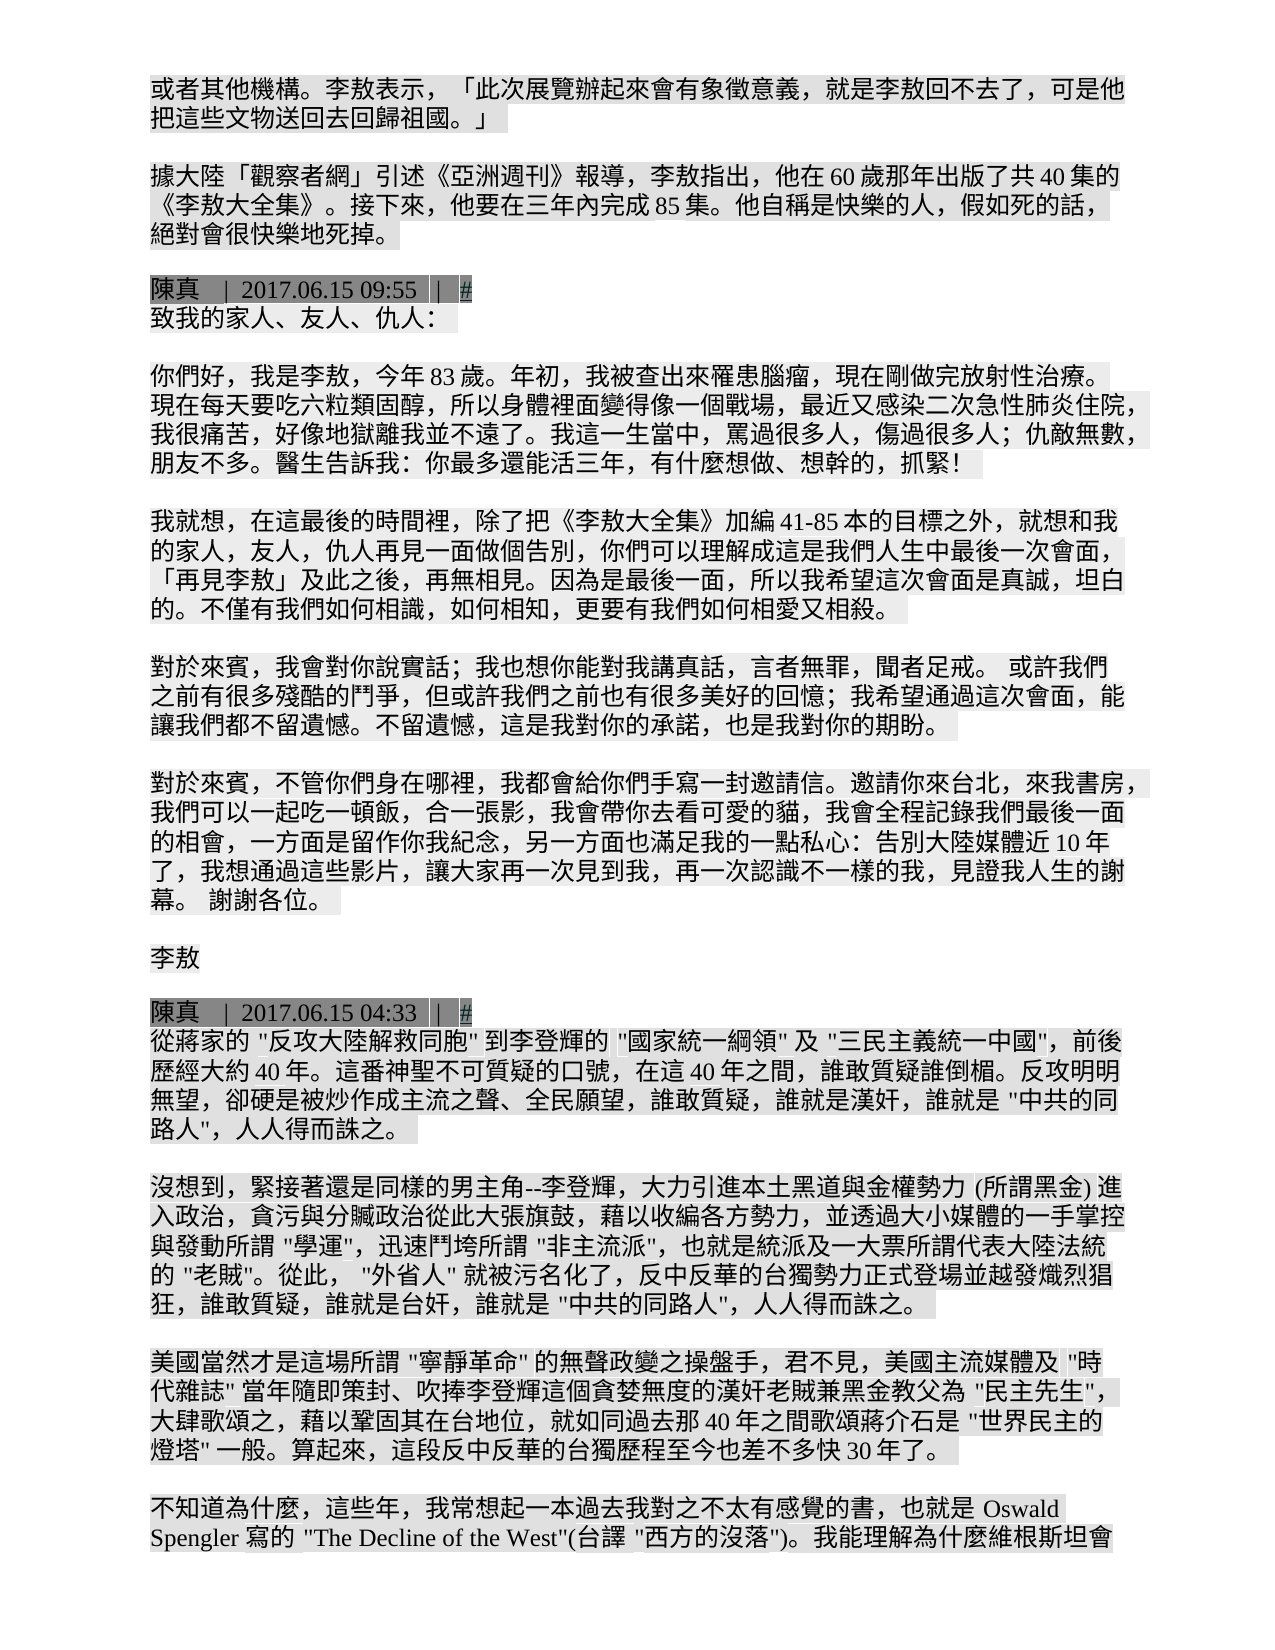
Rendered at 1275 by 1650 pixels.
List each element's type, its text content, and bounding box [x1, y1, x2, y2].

text 致我的家人、友人、仇人： 你們好，我是李敖，今年83歲。年初，我被查出來罹患腦瘤，現在剛做完放射性治療。現在每天要吃六粒類固醇，所以身體裡面變得像一個戰場，最近又感染二次急性肺炎住院，我很痛苦，好像地獄離我並不遠了。我這一生當中，罵過很多人，傷過很多人；仇敵無數，朋友不多。醫生告訴我：你最多還能活三年，有什麼想做、想幹的，抓緊！ 我就想，在這最後的時間裡，除了把《李敖大全集》加編41-85本的目標之外，就想和我的家人，友人，仇人再見一面做個告別，你們可以理解成這是我們人生中最後一次會面，「再見李敖」及此之後，再無相見。因為是最後一面，所以我希望這次會面是真誠，坦白的。不僅有我們如何相識，如何相知，更要有我們如何相愛又相殺。 對於來賓，我會對你說實話；我也想你能對我講真話，言者無罪，聞者足戒。 或許我們之前有很多殘酷的鬥爭，但或許我們之前也有很多美好的回憶；我希望通過這次會面，能讓我們都不留遺憾。不留遺憾，這是我對你的承諾，也是我對你的期盼。 對於來賓，不管你們身在哪裡，我都會給你們手寫一封邀請信。邀請你來台北，來我書房，我們可以一起吃一頓飯，合一張影，我會帶你去看可愛的貓，我會全程記錄我們最後一面的相會，一方面是留作你我紀念，另一方面也滿足我的一點私心：告別大陸媒體近10年了，我想通過這些影片，讓大家再一次見到我，再一次認識不一樣的我，見證我人生的謝幕。 謝謝各位。 李敖 [150, 304, 1125, 973]
text 或者其他機構。李敖表示，「此次展覽辦起來會有象徵意義，就是李敖回不去了，可是他把這些文物送回去回歸祖國。」 據大陸「觀察者網」引述《亞洲週刊》報導，李敖指出，他在60歲那年出版了共40集的《李敖大全集》。接下來，他要在三年內完成85集。他自稱是快樂的人，假如死的話，絕對會很快樂地死掉。 [150, 75, 1125, 250]
text 從蔣家的 "反攻大陸解救同胞" 到李登輝的 "國家統一綱領" 及 "三民主義統一中國"，前後歷經大約40年。這番神聖不可質疑的口號，在這40年之間，誰敢質疑誰倒楣。反攻明明無望，卻硬是被炒作成主流之聲、全民願望，誰敢質疑，誰就是漢奸，誰就是 "中共的同路人"，人人得而誅之。 沒想到，緊接著還是同樣的男主角--李登輝，大力引進本土黑道與金權勢力 (所謂黑金) 進入政治，貪污與分贓政治從此大張旗鼓，藉以收編各方勢力，並透過大小媒體的一手掌控與發動所謂 "學運"，迅速鬥垮所謂 "非主流派"，也就是統派及一大票所謂代表大陸法統的 "老賊"。從此， "外省人" 就被污名化了，反中反華的台獨勢力正式登場並越發熾烈猖狂，誰敢質疑，誰就是台奸，誰就是 "中共的同路人"，人人得而誅之。 美國當然才是這場所謂 "寧靜革命" 的無聲政變之操盤手，君不見，美國主流媒體及 "時代雜誌" 當年隨即策封、吹捧李登輝這個貪婪無度的漢奸老賊兼黑金教父為 "民主先生"，大肆歌頌之，藉以鞏固其在台地位，就如同過去那40年之間歌頌蔣介石是 "世界民主的燈塔" 一般。算起來，這段反中反華的台獨歷程至今也差不多快30年了。 不知道為什麼，這些年，我常想起一本過去我對之不太有感覺的書，也就是 Oswald Spengler 寫的 "The Decline of the West"(台譯 "西方的沒落")。我能理解為什麼維根斯坦會宣稱這本書對於他晚期的哲學思想影響重大，但就該書而言，我倒是沒什麼感覺，直到這些年似乎才慢慢察覺在那樣一個年代中，該書作者看待事物的眼光之不凡。 當我們生活在歷史中，我們看不見歷史，我們只能看到昨天或前天或上星期、上個月的一些紛紛擾擾，然後預期後天或下個月的某種可能狀況，彷彿生活或歷史不過就是當下這麼一回事。可是，套句維根斯坦一生思想中的一種看待事物或世界的重要眼光--亦即 "跑到它的外面來看"，世界就變得不一樣了，原本彷彿無邊無際的時間與生活，瞬間成為一種有限之物。 早期維根斯坦那本生前唯一的出版品 "Tractatus Logico-Philosophicus" 中，有一句據說深奧難解的話語，但在我看來卻一點也不難理解。維根斯坦如此寫道："To view the world sub specie aeterni is to view it as a whole - a limited whole. Feeling the world as a limited whole - it is this that is mystical." (以一種永恆的眼光看世界，便是把它看成一個整體--一個有限的整體。察覺到這個世界是一個有限的整體，正是那神祕。) 用我的話來說，這樣一種眼光所察覺者，正是那 "大寫的神祕"；不是枝枝節節瑣瑣碎碎的小神祕，而是那唯一不可理解的神祕："存在"。 我無意在留言板談哲學，因為根本說不清。在此我僅僅是要說，在時間之中，我們看不見時間，可當我們跑到時間的 "外面" 來時，我們其實就彷彿看到了永恆。就如維根斯坦所說，永恆並不是無限長的時間，永恆是根本沒有時間可言，它跳脫在時間之外。歷史也一樣，文化也一樣，一整個時代的氛圍也一樣，當你來到它們的 "外面" 時，它們就成為有限之物。恰恰是這樣一種 "永恆" 的眼光，讓我們看清了事物，看見了世界。這一切彷彿無邊無際的東西，包括時間與空間，原來它就像一個生命體那樣，既然會誕生，就會經歷成長，終而死去。 維根斯坦受Spengler的影響當然不僅僅是這樣一種極其粗淺的皮毛，而是因之發展出一些諸如 language game (語言遊戲)、生命形式 (form of life)或是家族相似性(family resemblance) 等等語言哲學的抽象概念。但是這些東西很難三言兩語說清楚。 回到原先所說，這幾年經常想起 Spengler 的 "The Decline of the West"，也許我也活得夠久了，在當下什麼也看不見，可當你一回頭，望向過去，卻彷彿真能看見一個個乍看無極、實則有限的東西之生生滅滅起起落落。 以上這麼一大段哲學囈語全可跳過，並非重點。回到文章最前頭：反攻大陸的戲碼也好，騙局也罷，演了40年也算夠久了。那麼，接下來騙更大騙更猛的 "騙局2"--所謂台獨建國呢？一齣爛戲演了30年夠不夠？應該夠了吧！能撈的都撈飽了，能搶的也全搶光了，眾人的財富早已重新分配、聚集在少數政治玩家手裏，難道還有可能再演個10年8年？屆時台灣豈不是被政治蝗蟲們啃蝕得只剩一灘血水，化為一堆白骨？ 我想鄭重說的是：該是攤牌的時候了！所謂台獨建國，說是詐騙也好，說是神聖理想也罷，該付諸實行了，建國之路就在眼前，還等什麼呢？騙子當然是能騙多久就騙多久，但是，你以為世界會等你嗎？在我看來是不可能。裝神弄鬼了30年，所有一切全騙到手、吃到飽了，該是見證奇蹟、掀底牌的時候了。 至於底牌該怎麼掀呢？我有妙法。台灣人不是熱愛民主、超愛投票的嗎？在這島上，公投不是被宣傳成民主神器嗎？吹捧了30年的神器，何不拿出來用一用呢？根本不用接力禁食去爭取，只要人渣黨願意，隨時都能使用這項民主神器。題目很簡單，二選一：1. 兩岸統一。2. 獨立建國。透過民主神器，結束這場30年的風雨，開啟另一個時代。 但是大家別緊張，我這項 "統獨公投救台方案" 還有個 "附加但書"：待公投結果出爐後，給台灣人兩年時間，依據個人自由意志，各奔前程；想回歸祖國的，祖國就請挪出名額來；想成為台灣國子民的，就麻煩留在原地進行建國大業；至於想淪為境外難民的，就只能各自想辦法，看是要偷渡第三國或國外依親，或是懇請美、日主子收留。待所有人各就各位後，看是要戰還是要和，要射飛彈還是要擺個哈巴狗盃統獨擂台、各派代表一決雌雄，我都沒意見，就由兩岸自行解決，徹底分出個勝負來。 這樣的安排既是公平的，也是正當的，因為民主雖是多數決，但有關多數決的處理事項從來都不包括基本人權在內，更不用說生命的存亡。不願獨者，你沒有理由強迫他為荒唐卑鄙敗德的台獨而犧生命於戰火之中。不願統者，願意犧牲生命的就請留下，為神聖理想打拼；不願犧牲者，看這地球上你還有哪可去就儘管去。 我這 "統獨公投救台方案" 完全不是搞笑，而是絕對認真。我想不出來比這更好、更公平、更能迎合各方立場與需求的救台對策，當你不可能求取各方意見之一致時，終究還是得攤牌，進而各尋出路，畢竟世界不可能永無止境地等你玩個千秋萬世。在攤牌過程中，痛苦與傷害應該盡一切力量減到最小，然後跨出那前所未有的第一步，在另一個新時代中展開新生命與新生活。 我這靈感其實其來有自。當年1895年清廷戰敗，割讓台灣給日本鬼子，馬關條約中規定，每個台灣居民有兩年的過渡期，也就是在1897年好像是五月忘了是幾號之前，可自由選擇國籍；若在兩年內仍未離開台灣者，則視為願意自動取得日本籍。一百多年前的一場戰役，尚且訂有如此自由的人道條款，當今之世，更無理由要求異議者為另一方之政治立場而一同陪葬。 我看這個綠油油的詐騙集團事到如今還在騙，實在很厭煩，亦覺可悲。因為，不管你願不願意，這場騙局終究得結束；與其被迫終結，落個措手不及與人仰馬翻，不如眾人採取主動，來個不欺不瞞的真正公投，為這段30年的紛擾歲月做個了結，並且讓各方的傷害降到最低，讓眾人各擇所愛，各尋其路，讓各方無辜者仍有人生應有的一個出路，而不是永遠困在一個彷彿被詛咒、被政治歹徒與騙子綁架的困境中，絲毫看不到希望。 陳真2017. 06. 15. ================== 陸委會：警告中共要為破壞台海和平負全責 上報 2017/06/13 針對巴拿馬與中國建交，我國13日宣布與巴拿馬斷交。陸委會副主委兼發言人邱垂正表示，堅決捍衛國家主權，中共要為破壞兩岸和平負全責，並表示「不排除檢討兩岸政策」。 邱垂正表示，中國在國際間持續擴大操作「一個中國」原則，誘迫巴拿馬與台灣斷交的作法，中華民國政府對於此予以嚴厲譴責。北京一意孤行，採取錯誤的做法，一再傷害台灣人民感情、挑起兩岸對立衝突。他強調，絕不接受，同時「警告中共方面必須為破壞台海和平穩定現狀負完全的責任。」 他說，「在這裡要警告中國大陸不要步步進逼，將兩岸關係推向危險邊緣，造成不可回復的後果。」 邱垂正進一步表示，在不影響區域和平局勢下，政府不排除檢討兩岸相關政策：「我們也不排除檢討相關政策，採取必要的因應措施，不排除任何可能性。我們要檢討的相關政策，當然是包括兩岸政策。」 至於具體的政策檢討時程，邱垂正表示，不排除任何時程的可能性，只要經過審視，認為需對外說明，會適時向社會報告。 [150, 1027, 1125, 1553]
text 陳真 | 2017.06.15 09:55 | # [150, 275, 1125, 304]
text 陳真 | 2017.06.15 04:33 | # [150, 998, 1125, 1027]
